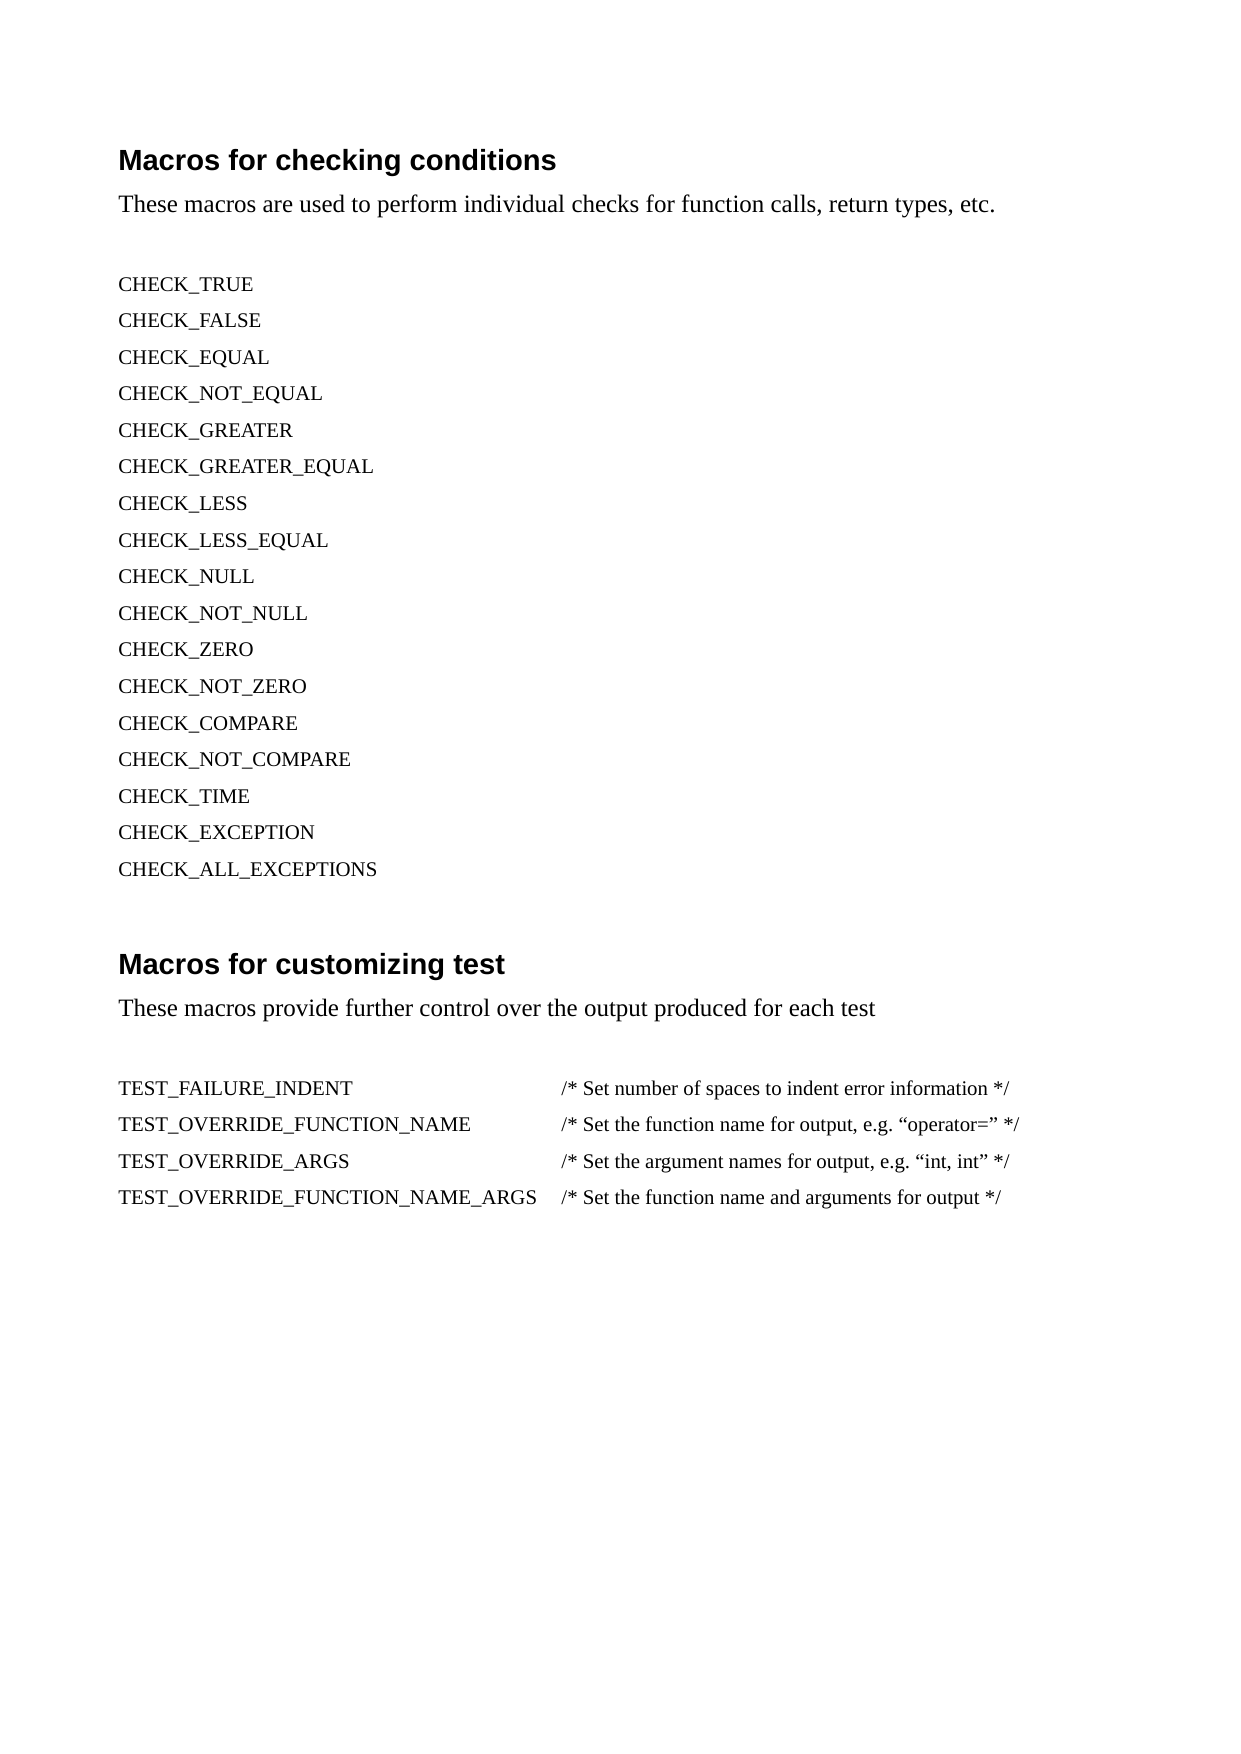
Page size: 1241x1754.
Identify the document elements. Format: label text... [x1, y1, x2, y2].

text CHECK_ALL_EXCEPTIONS [118, 857, 1122, 909]
text CHECK_GREATER [118, 418, 1122, 442]
text CHECK_NOT_COMPARE [118, 747, 1122, 771]
text TEST_OVERRIDE_FUNCTION_NAME /* Set the function name for output, e.g. “operator=” */ [118, 1112, 1122, 1136]
text TEST_FAILURE_INDENT /* Set number of spaces to indent error information */ [118, 1076, 1122, 1099]
subtitle Macros for customizing test [118, 947, 1122, 981]
text CHECK_ZERO [118, 637, 1122, 661]
text CHECK_EXCEPTION [118, 820, 1122, 844]
text TEST_OVERRIDE_FUNCTION_NAME_ARGS /* Set the function name and arguments for output */ [118, 1185, 1122, 1209]
text CHECK_FALSE [118, 308, 1122, 332]
text CHECK_TIME [118, 783, 1122, 808]
text CHECK_NOT_EQUAL [118, 381, 1122, 405]
text CHECK_NULL [118, 564, 1122, 588]
text CHECK_LESS_EQUAL [118, 528, 1122, 552]
text CHECK_GREATER_EQUAL [118, 454, 1122, 478]
text CHECK_TRUE [118, 272, 1122, 296]
text CHECK_COMPARE [118, 710, 1122, 734]
text These macros are used to perform individual checks for function calls, return types, etc. [118, 189, 1122, 218]
text TEST_OVERRIDE_ARGS /* Set the argument names for output, e.g. “int, int” */ [118, 1149, 1122, 1173]
text CHECK_EQUAL [118, 345, 1122, 369]
subtitle Macros for checking conditions [118, 143, 1122, 177]
text These macros provide further control over the output produced for each test [118, 993, 1122, 1022]
text CHECK_LESS [118, 491, 1122, 515]
text CHECK_NOT_ZERO [118, 674, 1122, 698]
text CHECK_NOT_NULL [118, 601, 1122, 625]
